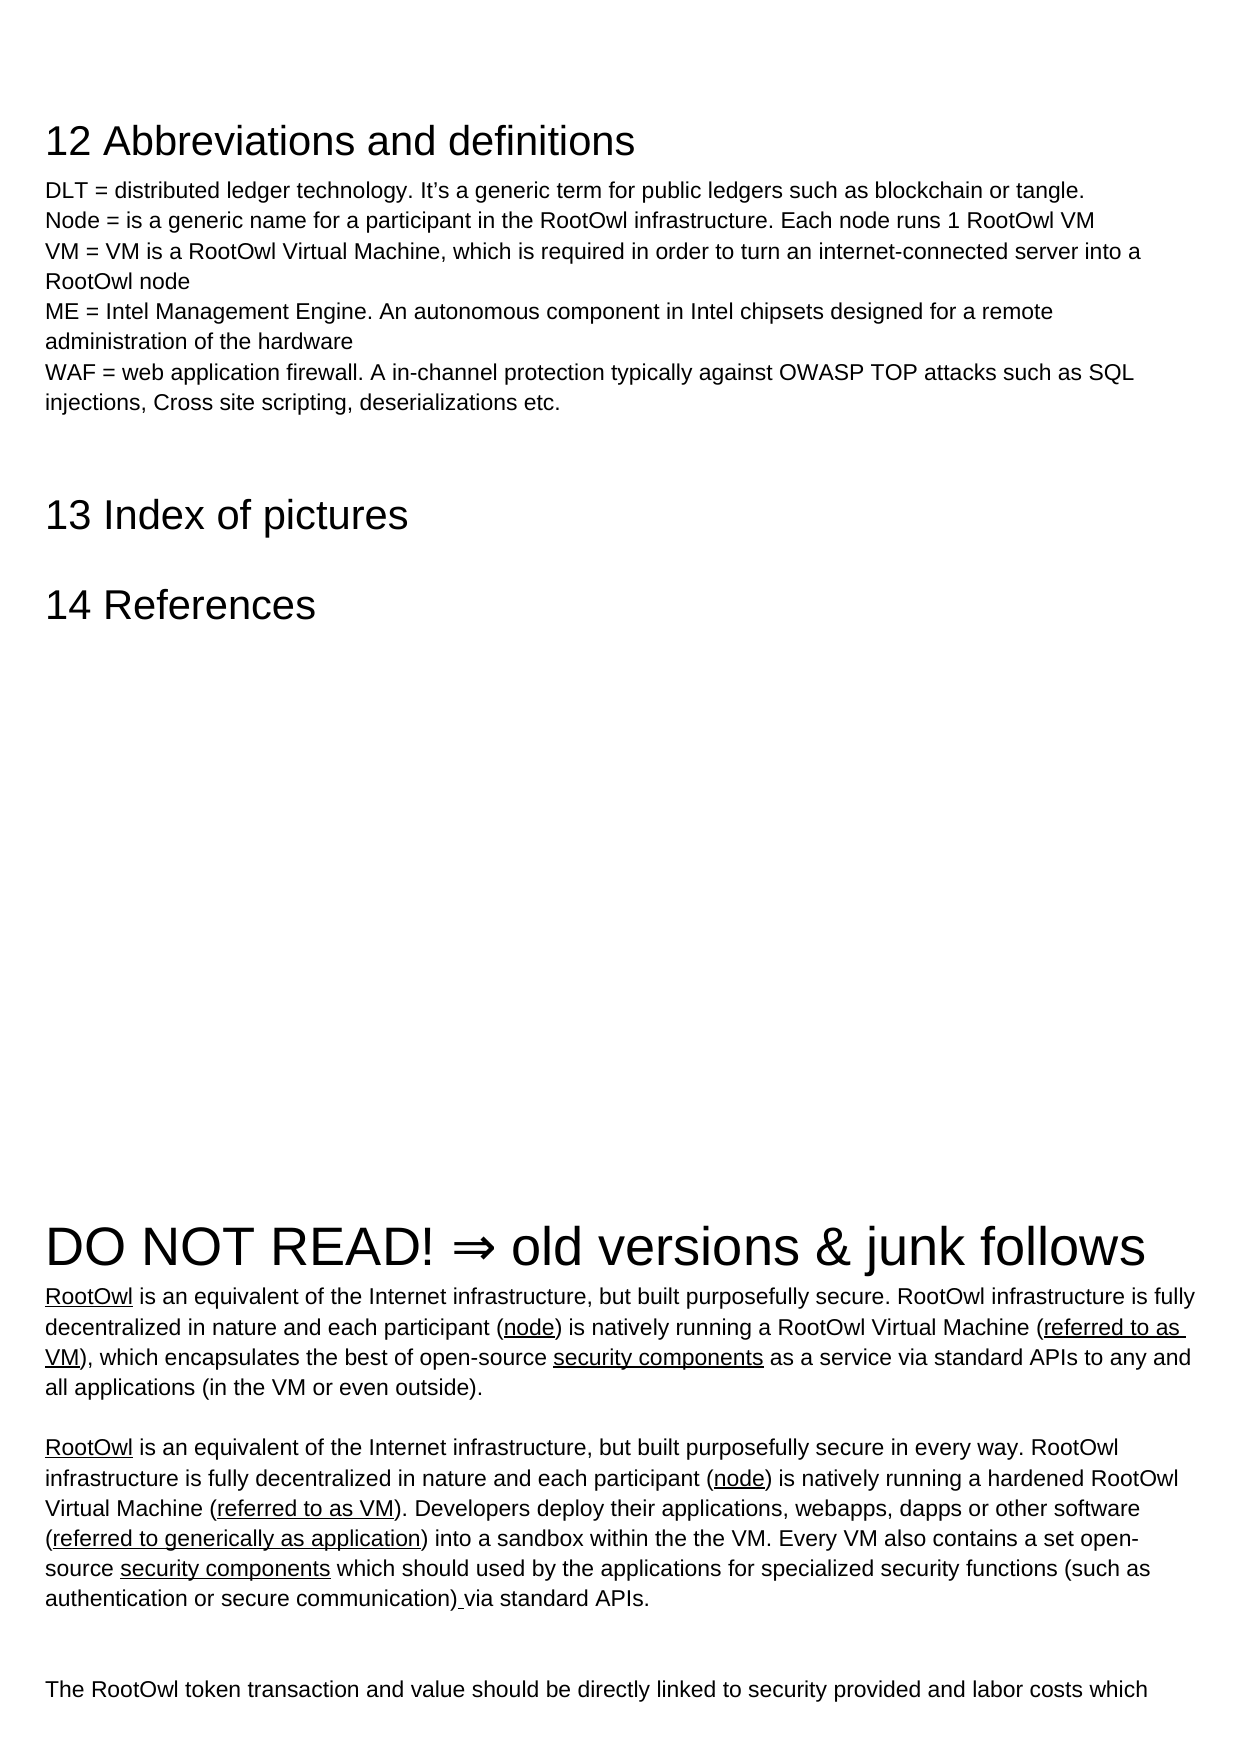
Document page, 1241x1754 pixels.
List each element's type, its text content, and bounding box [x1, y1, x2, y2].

text ME = Intel Management Engine. An autonomous component in Intel chipsets designed for a remote administration of the hardware [45, 298, 1195, 354]
text RootOwl is an equivalent of the Internet infrastructure, but built purposefully secure. RootOwl infrastructure is fully decentralized in nature and each participant (node) is natively running a RootOwl Virtual Machine (referred to as VM), which encapsulates the best of open-source security components as a service via standard APIs to any and all applications (in the VM or even outside). [45, 1283, 1195, 1400]
text Node = is a generic name for a participant in the RootOwl infrastructure. Each node runs 1 RootOwl VM [45, 207, 1195, 234]
subtitle 13 Index of pictures [45, 491, 1195, 539]
text DLT = distributed ledger technology. It’s a generic term for public ledgers such as blockchain or tangle. [45, 177, 1195, 203]
title DO NOT READ! ⇒ old versions & junk follows [45, 1215, 1195, 1277]
text The RootOwl token transaction and value should be directly linked to security provided and labor costs which [45, 1676, 1195, 1702]
text VM = VM is a RootOwl Virtual Machine, which is required in order to turn an internet-connected server into a RootOwl node [45, 238, 1195, 294]
text RootOwl is an equivalent of the Internet infrastructure, but built purposefully secure in every way. RootOwl infrastructure is fully decentralized in nature and each participant (node) is natively running a hardened RootOwl Virtual Machine (referred to as VM). Developers deploy their applications, webapps, dapps or other software (referred to generically as application) into a sandbox within the the VM. Every VM also contains a set open-source security components which should used by the applications for specialized security functions (such as authentication or secure communication) via standard APIs. [45, 1434, 1195, 1612]
subtitle 12 Abbreviations and definitions [45, 117, 1195, 165]
text WAF = web application firewall. A in-channel protection typically against OWASP TOP attacks such as SQL injections, Cross site scripting, deserializations etc. [45, 358, 1195, 415]
subtitle 14 References [45, 580, 1195, 628]
